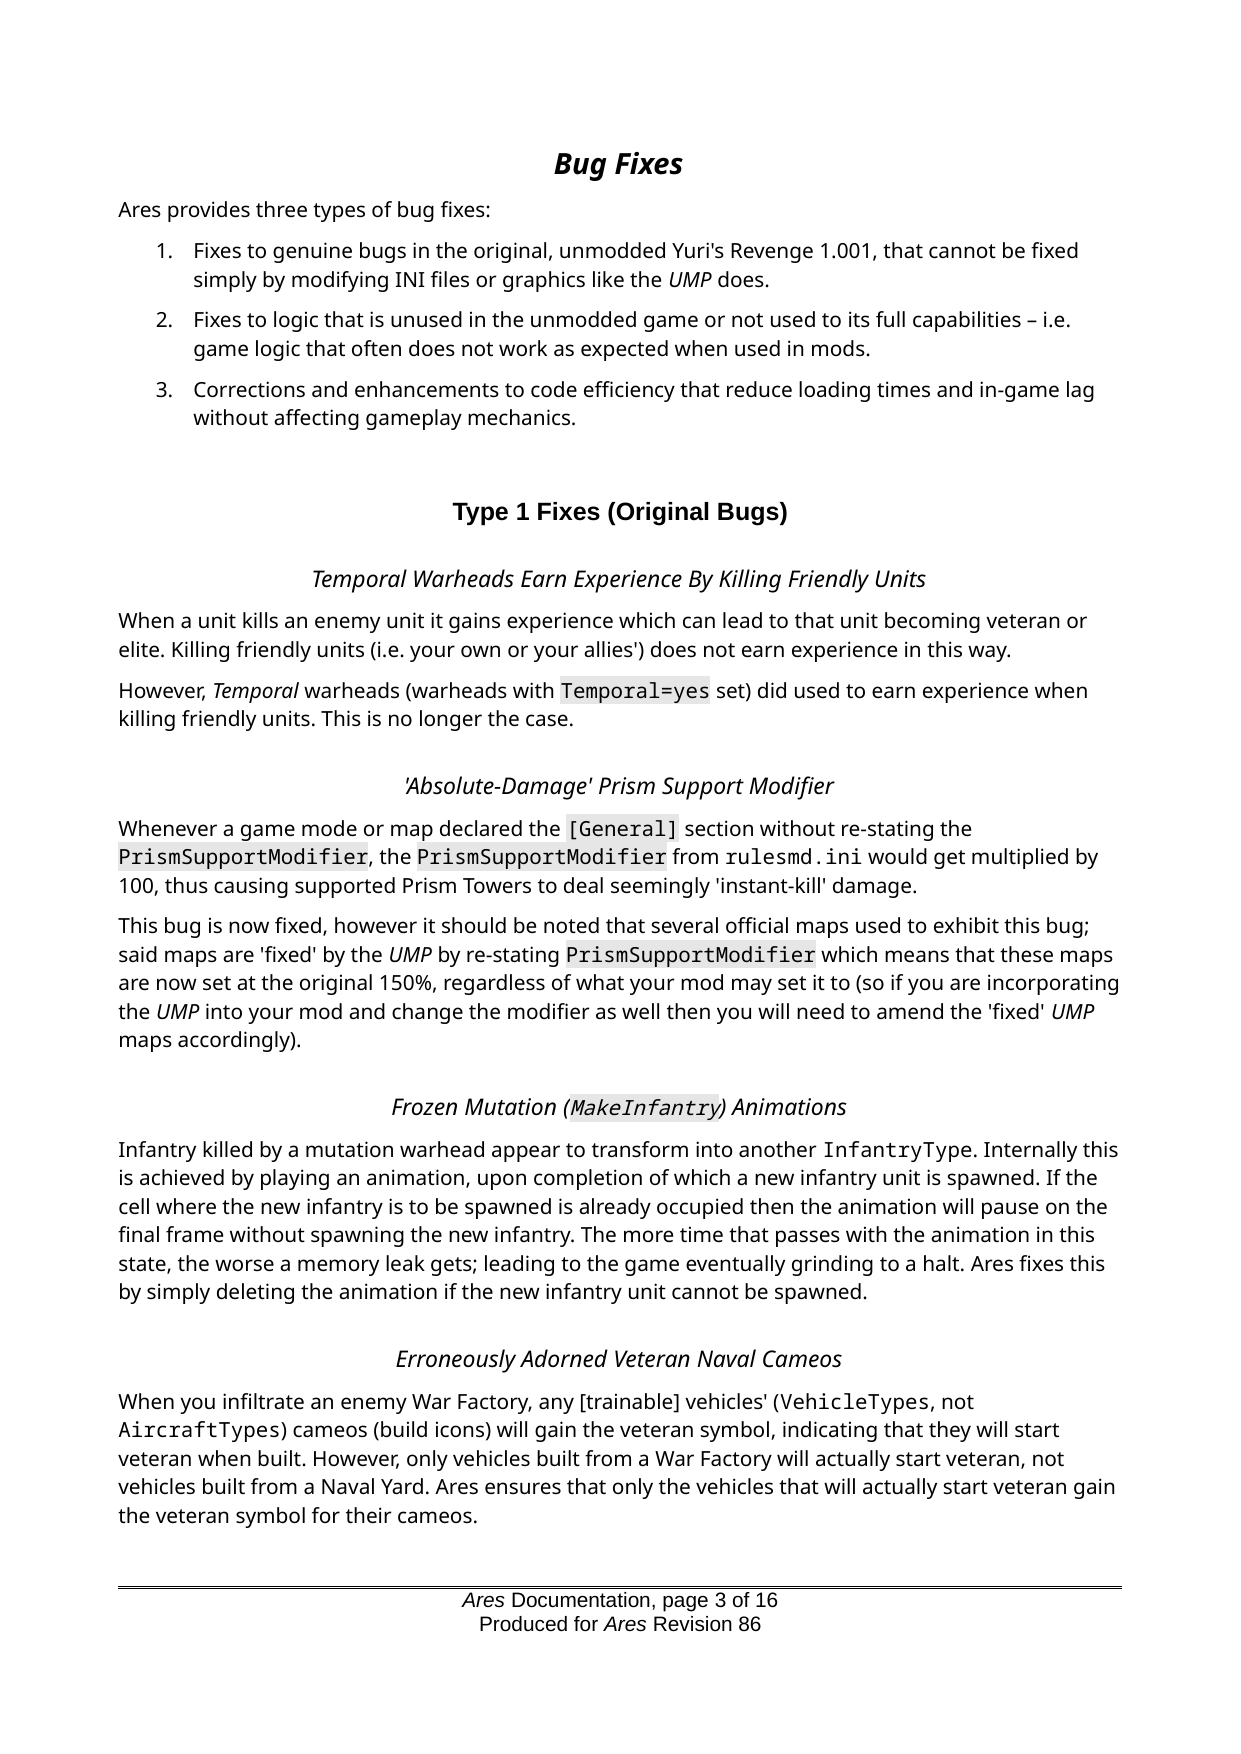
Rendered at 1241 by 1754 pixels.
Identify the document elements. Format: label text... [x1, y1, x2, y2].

subtitle Bug Fixes [118, 143, 1122, 183]
subtitle 'Absolute-Damage' Prism Support Modifier [118, 770, 1122, 801]
subtitle Type 1 Fixes (Original Bugs) [118, 497, 1122, 526]
subtitle Frozen Mutation (MakeInfantry) Animations [118, 1091, 1122, 1123]
subtitle Erroneously Adorned Veteran Naval Cameos [118, 1343, 1122, 1374]
text This bug is now fixed, however it should be noted that several official maps used to exhibit this bug; said maps are 'fixed' by the UMP by re-stating PrismSupportModifier which means that these maps are now set at the original 150%, regardless of what your mod may set it to (so if you are incorporating the UMP into your mod and change the modifier as well then you will need to amend the 'fixed' UMP maps accordingly). [118, 912, 1122, 1054]
text Infantry killed by a mutation warhead appear to transform into another InfantryType. Internally this is achieved by playing an animation, upon completion of which a new infantry unit is spawned. If the cell where the new infantry is to be spawned is already occupied then the animation will pause on the final frame without spawning the new infantry. The more time that passes with the animation in this state, the worse a memory leak gets; leading to the game eventually grinding to a halt. Ares fixes this by simply deleting the animation if the new infantry unit cannot be spawned. [118, 1135, 1122, 1306]
text Whenever a game mode or map declared the [General] section without re-stating the PrismSupportModifier, the PrismSupportModifier from rulesmd.ini would get multiplied by 100, thus causing supported Prism Towers to deal seemingly 'instant-kill' damage. [118, 814, 1122, 899]
subtitle Temporal Warheads Earn Experience By Killing Friendly Units [118, 563, 1122, 594]
text When you infiltrate an enemy War Factory, any [trainable] vehicles' (VehicleTypes, not AircraftTypes) cameos (build icons) will gain the veteran symbol, indicating that they will start veteran when built. However, only vehicles built from a War Factory will actually start veteran, not vehicles built from a Naval Yard. Ares ensures that only the vehicles that will actually start veteran gain the veteran symbol for their cameos. [118, 1387, 1122, 1529]
text When a unit kills an enemy unit it gains experience which can lead to that unit becoming veteran or elite. Killing friendly units (i.e. your own or your allies') does not earn experience in this way. [118, 606, 1122, 663]
list Fixes to genuine bugs in the original, unmodded Yuri's Revenge 1.001, that cannot be fixed simply by modifying INI files or graphics like the UMP does. [156, 236, 1122, 293]
text Ares provides three types of bug fixes: [118, 195, 1122, 224]
text However, Temporal warheads (warheads with Temporal=yes set) did used to earn experience when killing friendly units. This is no longer the case. [118, 676, 1122, 733]
list Fixes to logic that is unused in the unmodded game or not used to its full capabilities – i.e. game logic that often does not work as expected when used in mods. [156, 306, 1122, 362]
list Corrections and enhancements to code efficiency that reduce loading times and in-game lag without affecting gameplay mechanics. [156, 375, 1122, 432]
